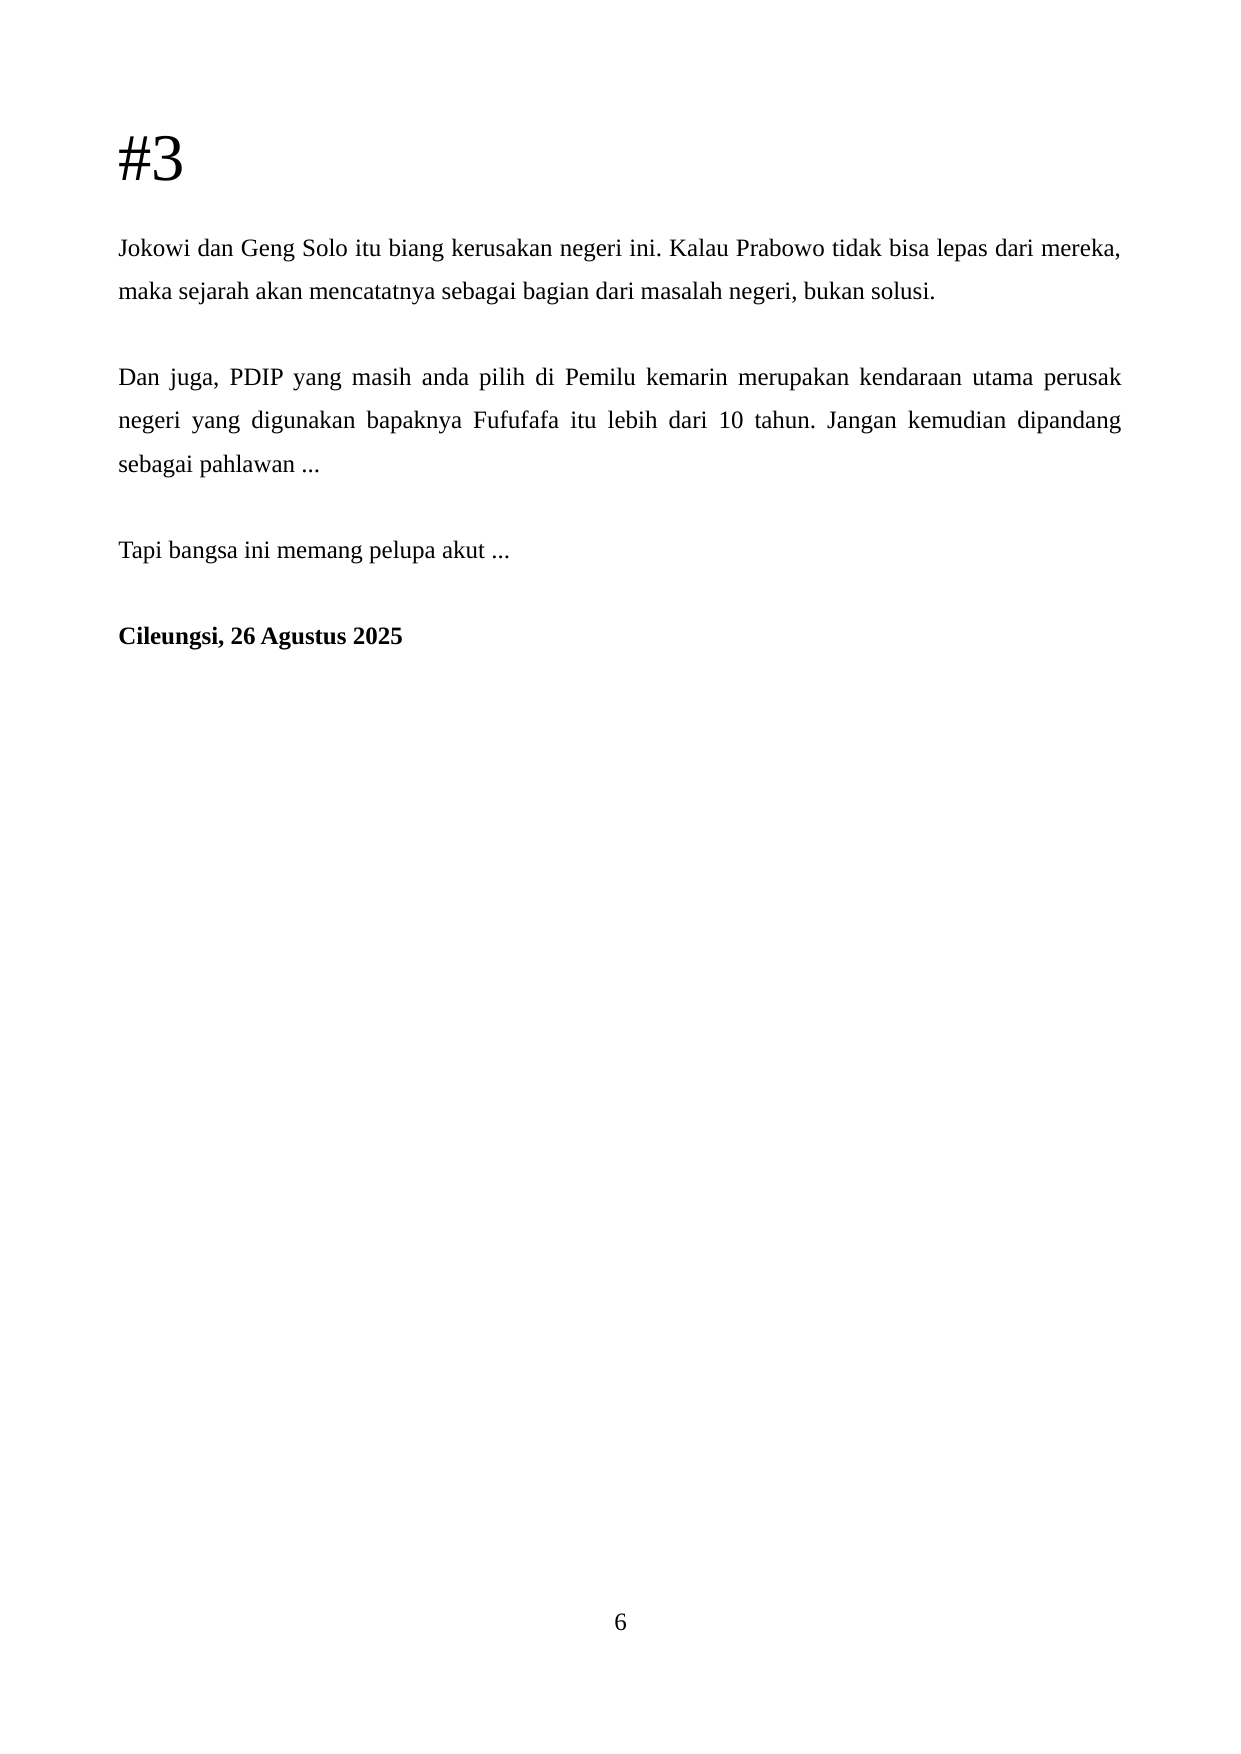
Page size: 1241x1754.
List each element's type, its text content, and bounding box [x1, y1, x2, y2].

text Jokowi dan Geng Solo itu biang kerusakan negeri ini. Kalau Prabowo tidak bisa lepas dari mereka, maka sejarah akan mencatatnya sebagai bagian dari masalah negeri, bukan solusi. [118, 233, 1122, 305]
text Cileungsi, 26 Agustus 2025 [118, 621, 1122, 650]
text #3 [118, 118, 1122, 195]
text Dan juga, PDIP yang masih anda pilih di Pemilu kemarin merupakan kendaraan utama perusak negeri yang digunakan bapaknya Fufufafa itu lebih dari 10 tahun. Jangan kemudian dipandang sebagai pahlawan ... [118, 362, 1122, 477]
text Tapi bangsa ini memang pelupa akut ... [118, 535, 1122, 564]
